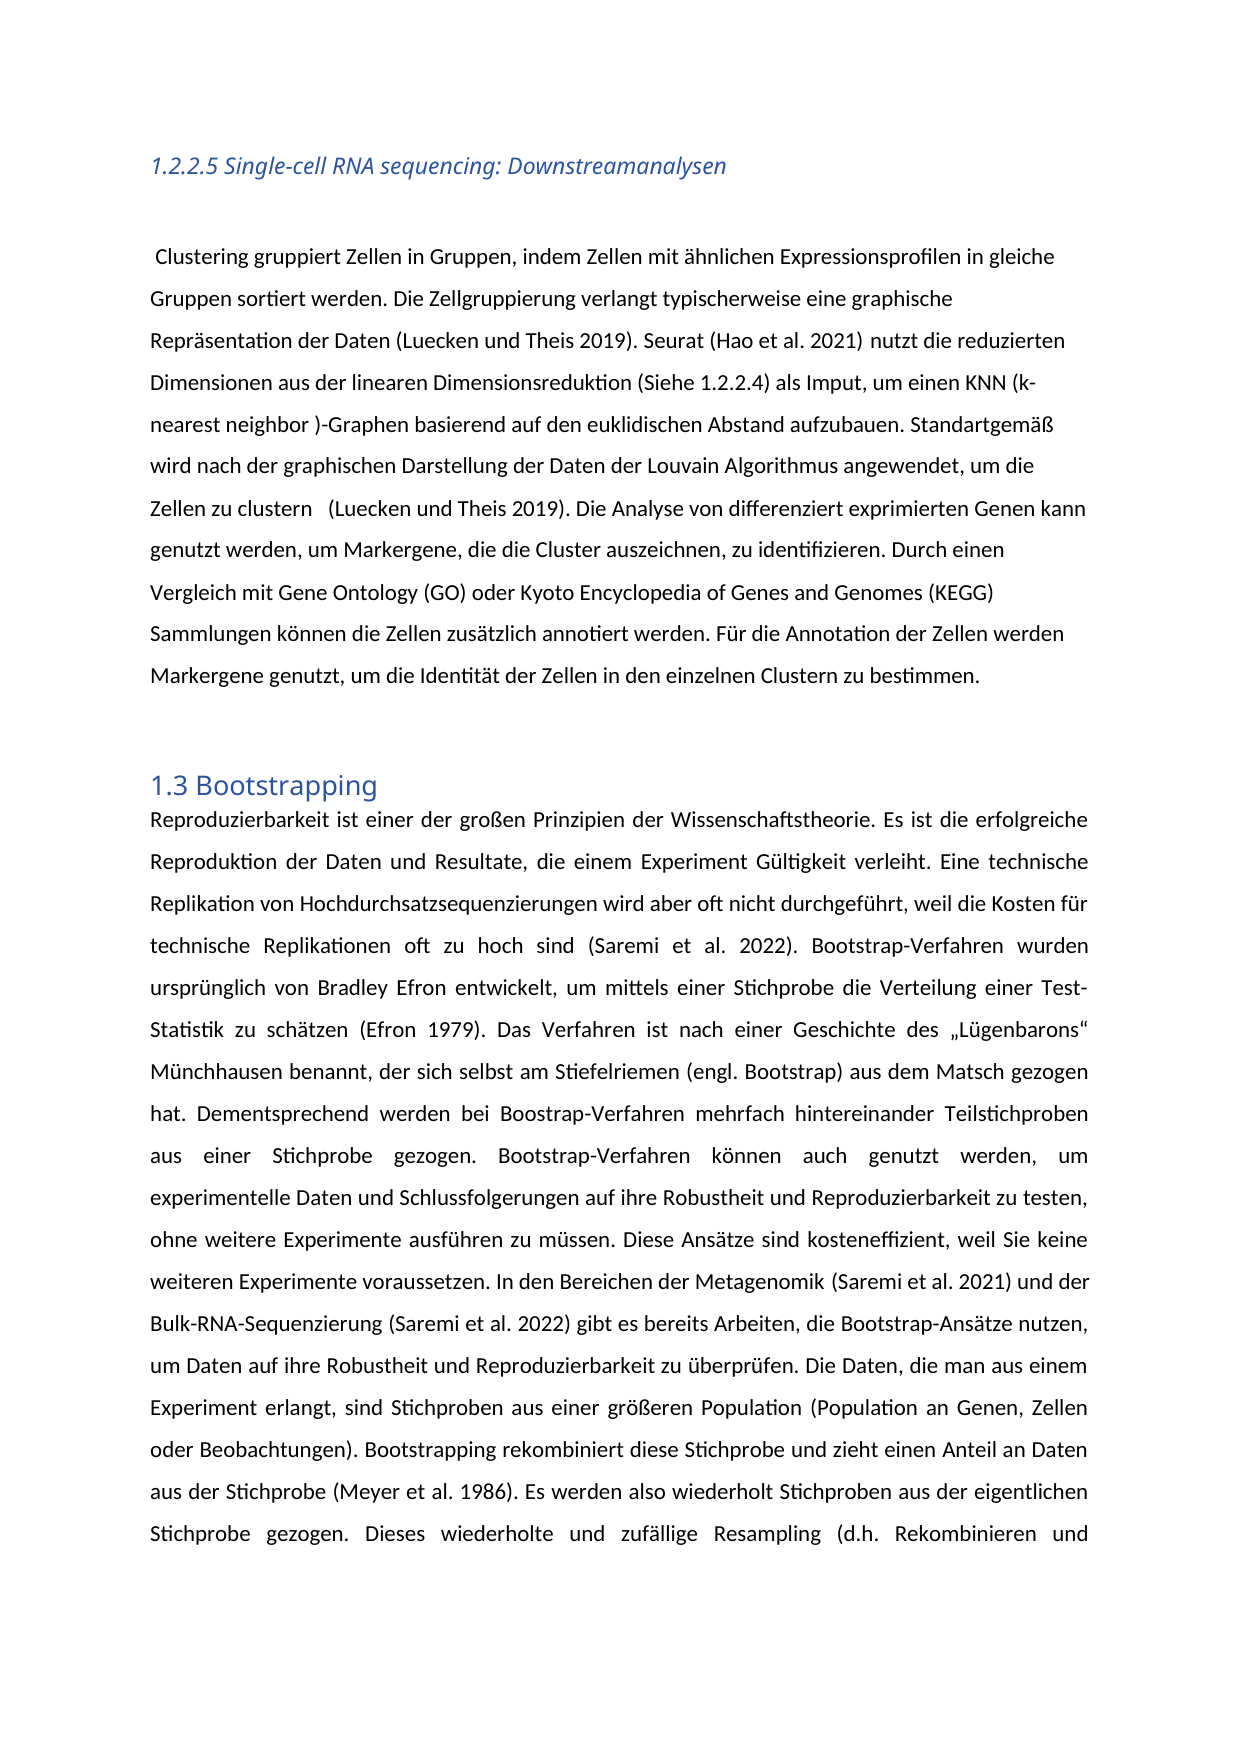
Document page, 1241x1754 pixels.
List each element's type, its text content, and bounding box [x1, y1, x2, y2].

text Reproduzierbarkeit ist einer der großen Prinzipien der Wissenschaftstheorie. Es ist die erfolgreiche Reproduktion der Daten und Resultate, die einem Experiment Gültigkeit verleiht. Eine technische Replikation von Hochdurchsatzsequenzierungen wird aber oft nicht durchgeführt, weil die Kosten für technische Replikationen oft zu hoch sind (Saremi et al. 2022). Bootstrap-Verfahren wurden ursprünglich von Bradley Efron entwickelt, um mittels einer Stichprobe die Verteilung einer Test-Statistik zu schätzen (Efron 1979). Das Verfahren ist nach einer Geschichte des „Lügenbarons“ Münchhausen benannt, der sich selbst am Stiefelriemen (engl. Bootstrap) aus dem Matsch gezogen hat. Dementsprechend werden bei Boostrap-Verfahren mehrfach hintereinander Teilstichproben aus einer Stichprobe gezogen. Bootstrap-Verfahren können auch genutzt werden, um experimentelle Daten und Schlussfolgerungen auf ihre Robustheit und Reproduzierbarkeit zu testen, ohne weitere Experimente ausführen zu müssen. Diese Ansätze sind kosteneffizient, weil Sie keine weiteren Experimente voraussetzen. In den Bereichen der Metagenomik (Saremi et al. 2021) und der Bulk-RNA-Sequenzierung (Saremi et al. 2022) gibt es bereits Arbeiten, die Bootstrap-Ansätze nutzen, um Daten auf ihre Robustheit und Reproduzierbarkeit zu überprüfen. Die Daten, die man aus einem Experiment erlangt, sind Stichproben aus einer größeren Population (Population an Genen, Zellen oder Beobachtungen). Bootstrapping rekombiniert diese Stichprobe und zieht einen Anteil an Daten aus der Stichprobe (Meyer et al. 1986). Es werden also wiederholt Stichproben aus der eigentlichen Stichprobe gezogen. Dieses wiederholte und zufällige Resampling (d.h. Rekombinieren und [150, 805, 1090, 1547]
subtitle 1.3 Bootstrapping [150, 766, 1090, 803]
text Clustering gruppiert Zellen in Gruppen, indem Zellen mit ähnlichen Expressionsprofilen in gleiche Gruppen sortiert werden. Die Zellgruppierung verlangt typischerweise eine graphische Repräsentation der Daten (Luecken und Theis 2019). Seurat (Hao et al. 2021) nutzt die reduzierten Dimensionen aus der linearen Dimensionsreduktion (Siehe 1.2.2.4) als Imput, um einen KNN (k-nearest neighbor )-Graphen basierend auf den euklidischen Abstand aufzubauen. Standartgemäß wird nach der graphischen Darstellung der Daten der Louvain Algorithmus angewendet, um die Zellen zu clustern (Luecken und Theis 2019). Die Analyse von differenziert exprimierten Genen kann genutzt werden, um Markergene, die die Cluster auszeichnen, zu identifizieren. Durch einen Vergleich mit Gene Ontology (GO) oder Kyoto Encyclopedia of Genes and Genomes (KEGG) Sammlungen können die Zellen zusätzlich annotiert werden. Für die Annotation der Zellen werden Markergene genutzt, um die Identität der Zellen in den einzelnen Clustern zu bestimmen. [150, 242, 1090, 732]
subtitle 1.2.2.5 Single-cell RNA sequencing: Downstreamanalysen [150, 150, 1090, 181]
